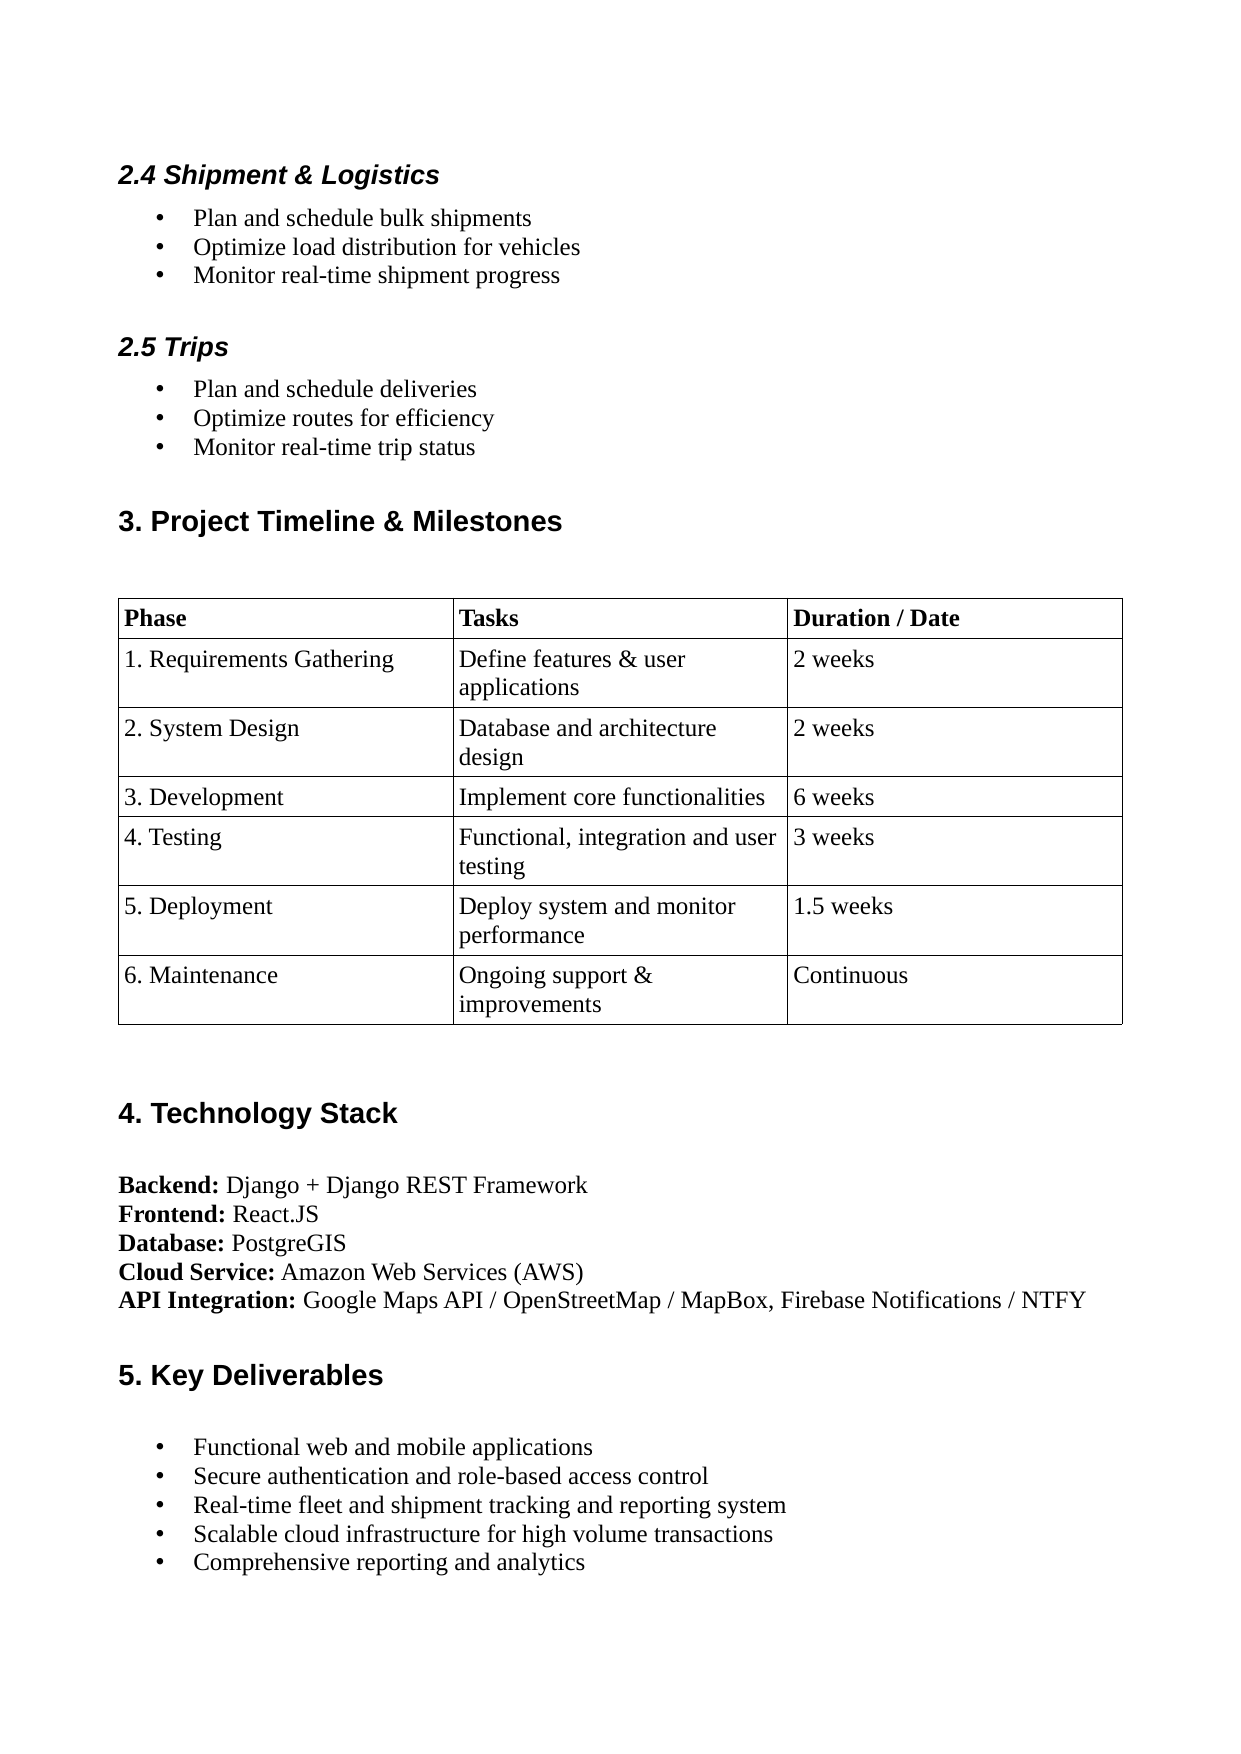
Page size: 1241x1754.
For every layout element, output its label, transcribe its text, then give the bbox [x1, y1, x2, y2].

table_cell Define features & user applications [454, 639, 787, 707]
table_cell 6 weeks [788, 777, 1122, 816]
table_cell 1.5 weeks [788, 886, 1122, 954]
table_cell 2 weeks [788, 639, 1122, 707]
list Monitor real-time trip status [156, 432, 1122, 461]
list Optimize routes for efficiency [156, 403, 1122, 432]
table_cell 6. Maintenance [119, 956, 453, 1023]
list Optimize load distribution for vehicles [156, 232, 1122, 261]
text Frontend: React.JS [118, 1199, 1122, 1228]
table_cell 3 weeks [788, 817, 1122, 885]
subtitle 3. Project Timeline & Milestones [118, 504, 1122, 537]
table_cell Functional, integration and user testing [454, 817, 787, 885]
table_cell 3. Development [119, 777, 453, 816]
text Cloud Service: Amazon Web Services (AWS) [118, 1257, 1122, 1286]
table_header Tasks [454, 599, 787, 638]
table_cell Continuous [788, 956, 1122, 1023]
list Secure authentication and role-based access control [156, 1461, 1122, 1490]
table_cell Deploy system and monitor performance [454, 886, 787, 954]
list Monitor real-time shipment progress [156, 261, 1122, 289]
list Real-time fleet and shipment tracking and reporting system [156, 1490, 1122, 1519]
list Scalable cloud infrastructure for high volume transactions [156, 1519, 1122, 1547]
list Plan and schedule deliveries [156, 374, 1122, 403]
subtitle 2.4 Shipment & Logistics [118, 159, 1122, 191]
table_header Duration / Date [788, 599, 1122, 638]
table_cell Implement core functionalities [454, 777, 787, 816]
text Database: PostgreGIS [118, 1228, 1122, 1257]
text Backend: Django + Django REST Framework [118, 1171, 1122, 1199]
subtitle 4. Technology Stack [118, 1096, 1122, 1129]
table_cell Ongoing support & improvements [454, 956, 787, 1023]
list Functional web and mobile applications [156, 1432, 1122, 1461]
subtitle 2.5 Trips [118, 331, 1122, 362]
table_cell 1. Requirements Gathering [119, 639, 453, 707]
table_cell 2 weeks [788, 708, 1122, 776]
text API Integration: Google Maps API / OpenStreetMap / MapBox, Firebase Notifications / NTFY [118, 1286, 1122, 1314]
table_cell 4. Testing [119, 817, 453, 885]
list Comprehensive reporting and analytics [156, 1547, 1122, 1576]
table_header Phase [119, 599, 453, 638]
subtitle 5. Key Deliverables [118, 1358, 1122, 1391]
table_cell 2. System Design [119, 708, 453, 776]
table_cell 5. Deployment [119, 886, 453, 954]
list Plan and schedule bulk shipments [156, 203, 1122, 232]
table_cell Database and architecture design [454, 708, 787, 776]
